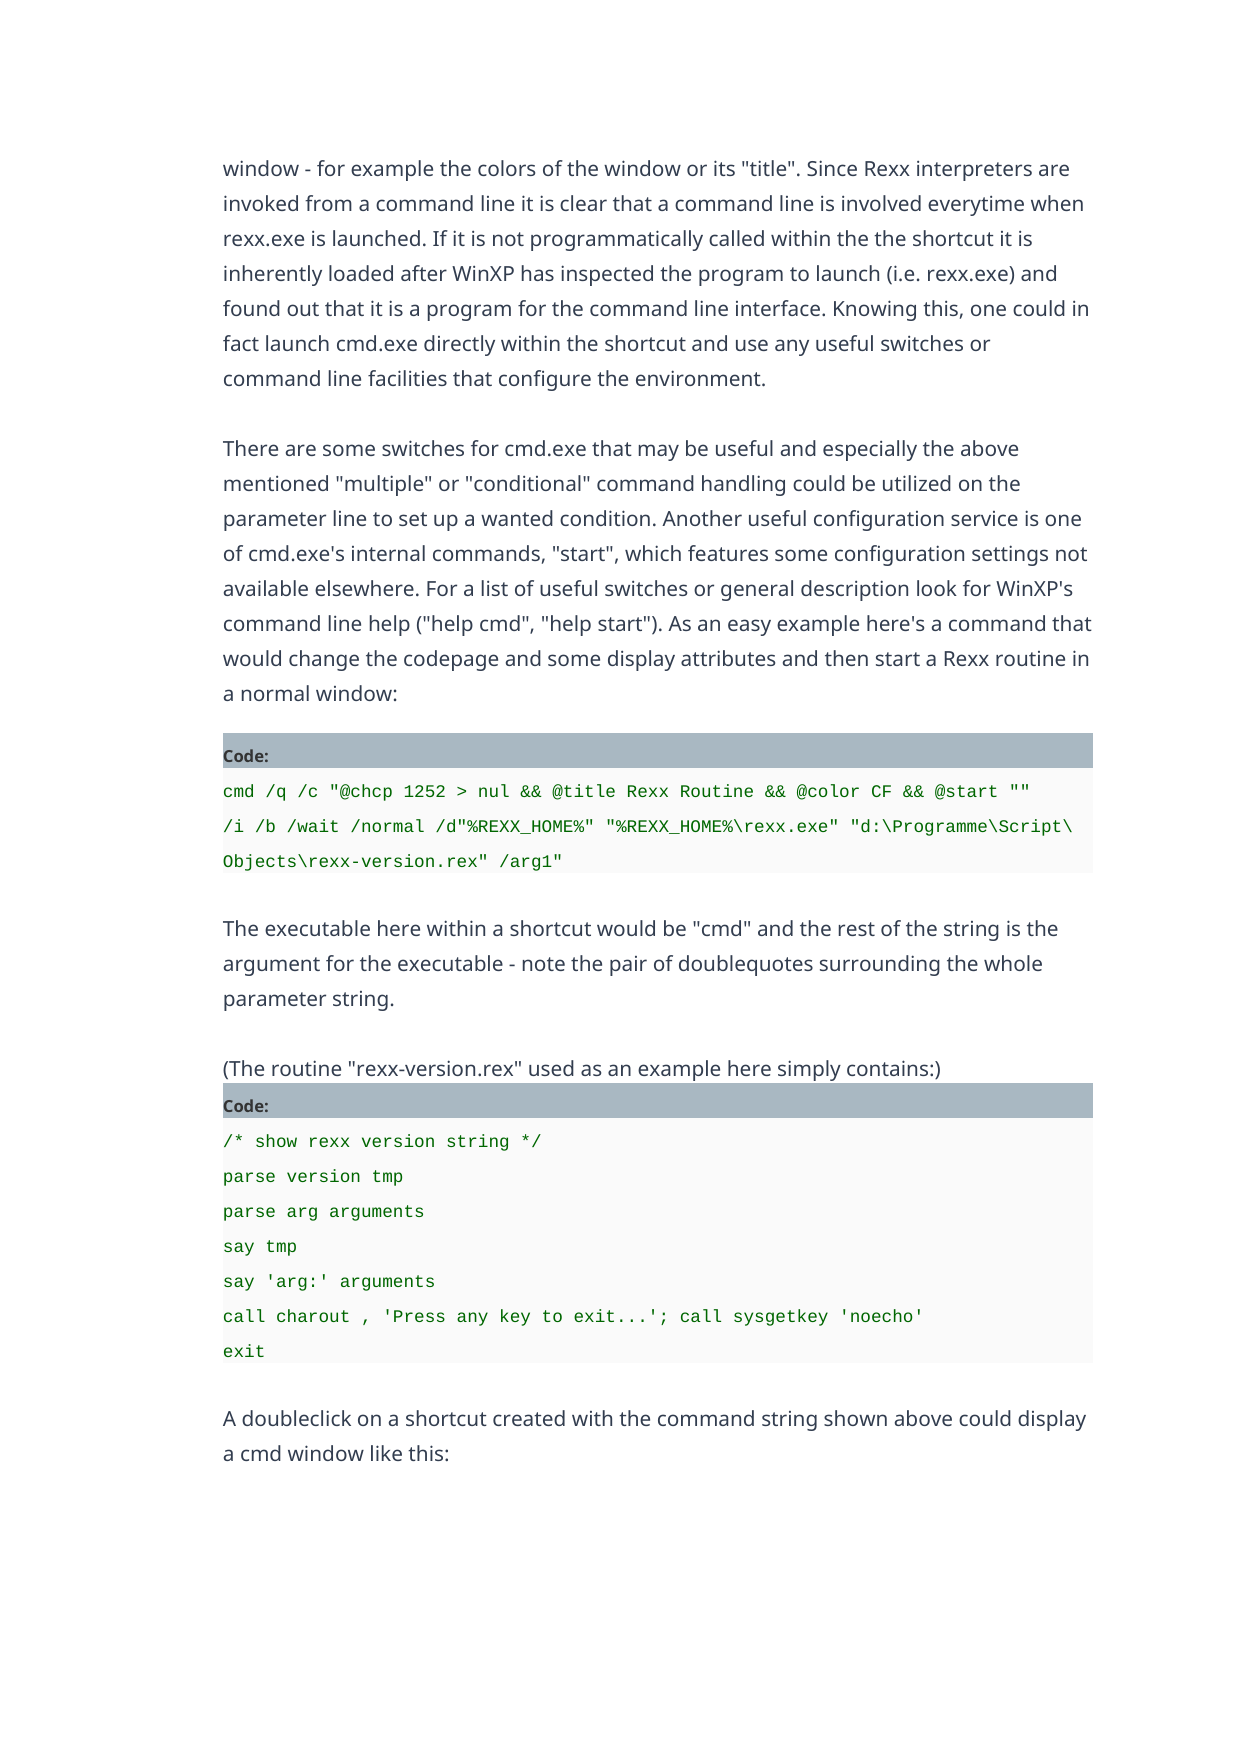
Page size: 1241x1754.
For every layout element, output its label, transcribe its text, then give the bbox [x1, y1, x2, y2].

text A doubleclick on a shortcut created with the command string shown above could display a cmd window like this: [223, 1363, 1093, 1468]
text Code: [223, 1083, 1093, 1118]
text cmd /q /c "@chcp 1252 > nul && @title Rexx Routine && @color CF && @start "" /i /b /wait /normal /d"%REXX_HOME%" "%REXX_HOME%\rexx.exe" "d:\Programme\Script\Objects\rexx-version.rex" /arg1" [223, 768, 1093, 873]
text /* show rexx version string */ parse version tmp parse arg arguments say tmp say 'arg:' arguments call charout , 'Press any key to exit...'; call sysgetkey 'noecho' exit [223, 1118, 1093, 1363]
text Code: [223, 733, 1093, 768]
list window - for example the colors of the window or its "title". Since Rexx interpreters are invoked from a command line it is clear that a command line is involved everytime when rexx.exe is launched. If it is not programmatically called within the the shortcut it is inherently loaded after WinXP has inspected the program to launch (i.e. rexx.exe) and found out that it is a program for the command line interface. Knowing this, one could in fact launch cmd.exe directly within the shortcut and use any useful switches or command line facilities that configure the environment. There are some switches for cmd.exe that may be useful and especially the above mentioned "multiple" or "conditional" command handling could be utilized on the parameter line to set up a wanted condition. Another useful configuration service is one of cmd.exe's internal commands, "start", which features some configuration settings not available elsewhere. For a list of useful switches or general description look for WinXP's command line help ("help cmd", "help start"). As an easy example here's a command that would change the codepage and some display attributes and then start a Rexx routine in a normal window: [185, 148, 1093, 708]
text The executable here within a shortcut would be "cmd" and the rest of the string is the argument for the executable - note the pair of doublequotes surrounding the whole parameter string. (The routine "rexx-version.rex" used as an example here simply contains:) [223, 873, 1093, 1083]
